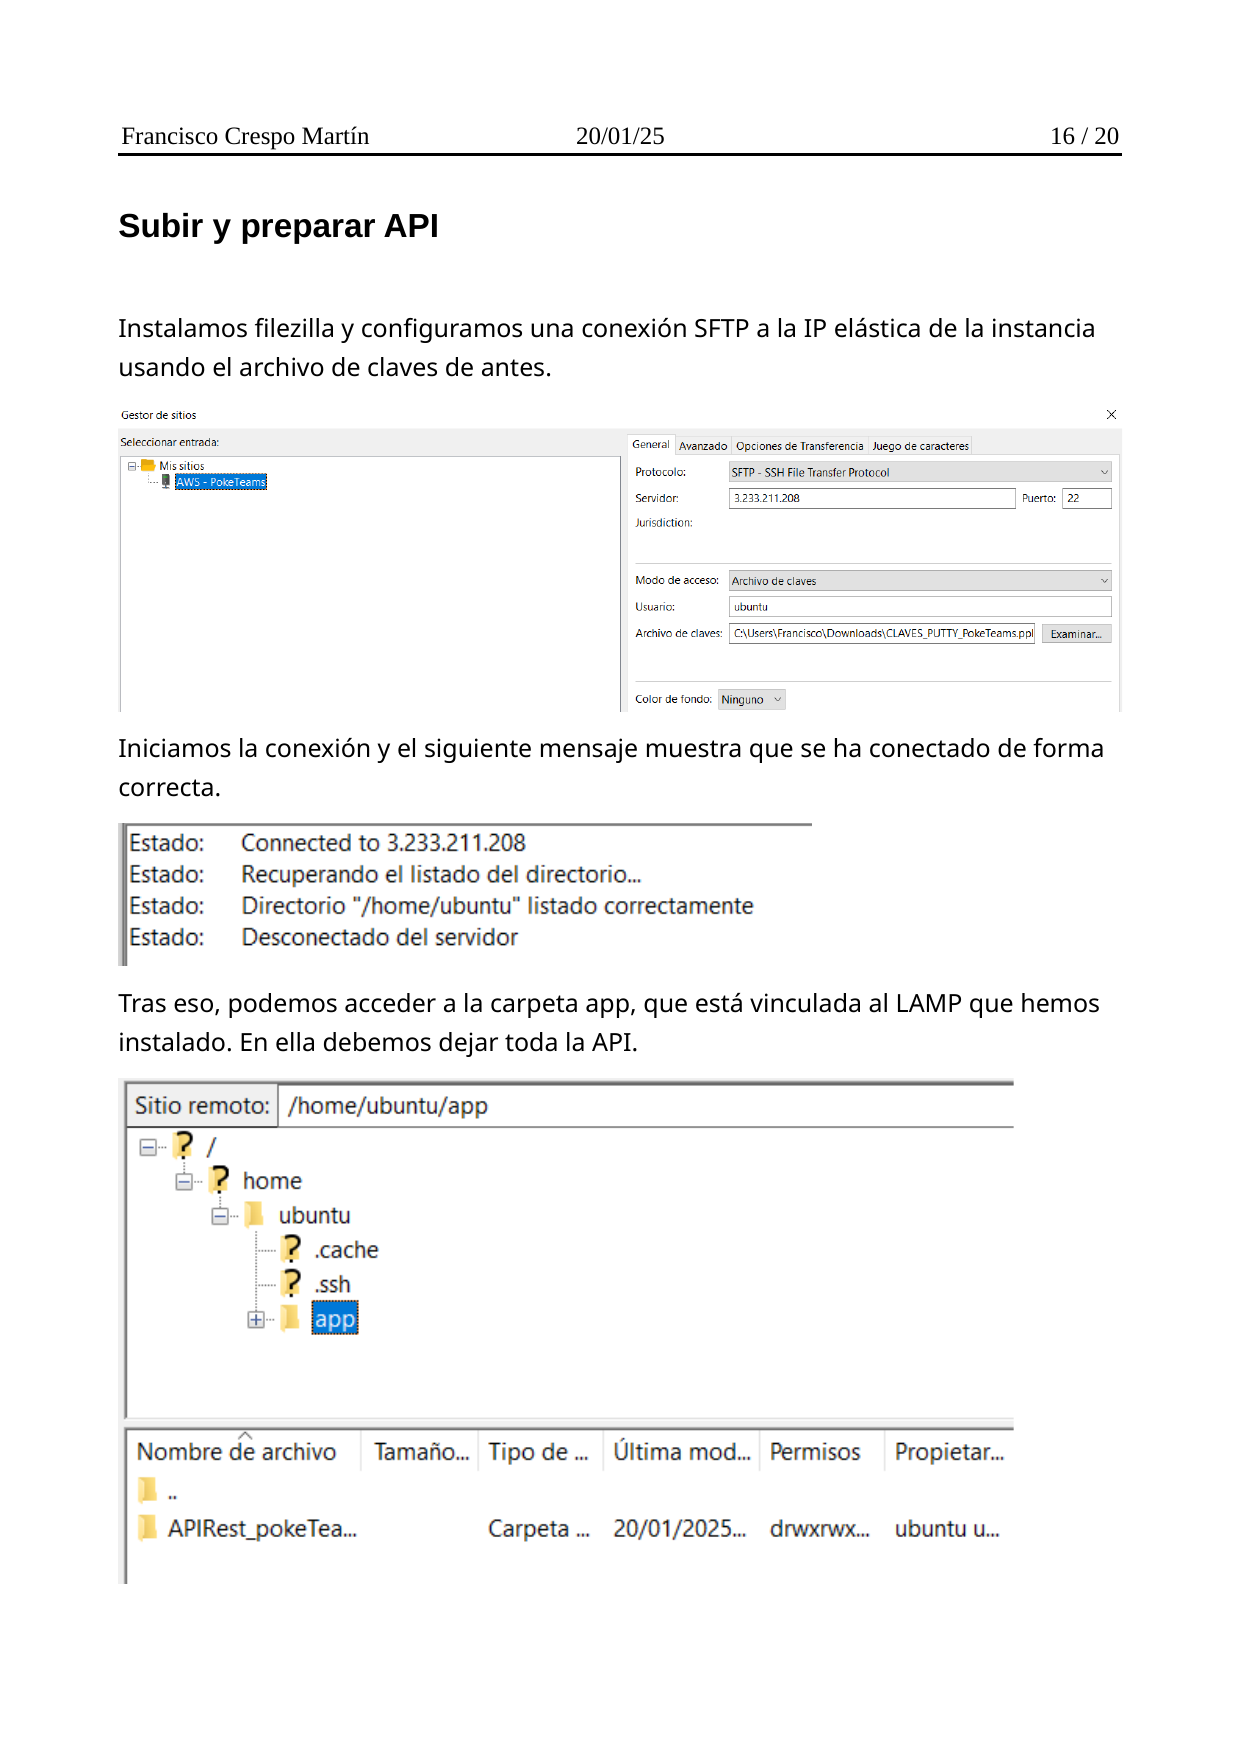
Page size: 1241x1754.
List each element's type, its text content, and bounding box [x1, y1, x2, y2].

text Instalamos filezilla y configuramos una conexión SFTP a la IP elástica de la instancia usando el archivo de claves de antes. [118, 311, 1122, 384]
subtitle Subir y preparar API [118, 206, 1122, 244]
picture [118, 1078, 1014, 1584]
text Tras eso, podemos acceder a la carpeta app, que está vinculada al LAMP que hemos instalado. En ella debemos dejar toda la API. [118, 986, 1122, 1059]
text Iniciamos la conexión y el siguiente mensaje muestra que se ha conectado de forma correcta. [118, 731, 1122, 804]
picture [118, 403, 1123, 712]
picture [118, 823, 812, 966]
